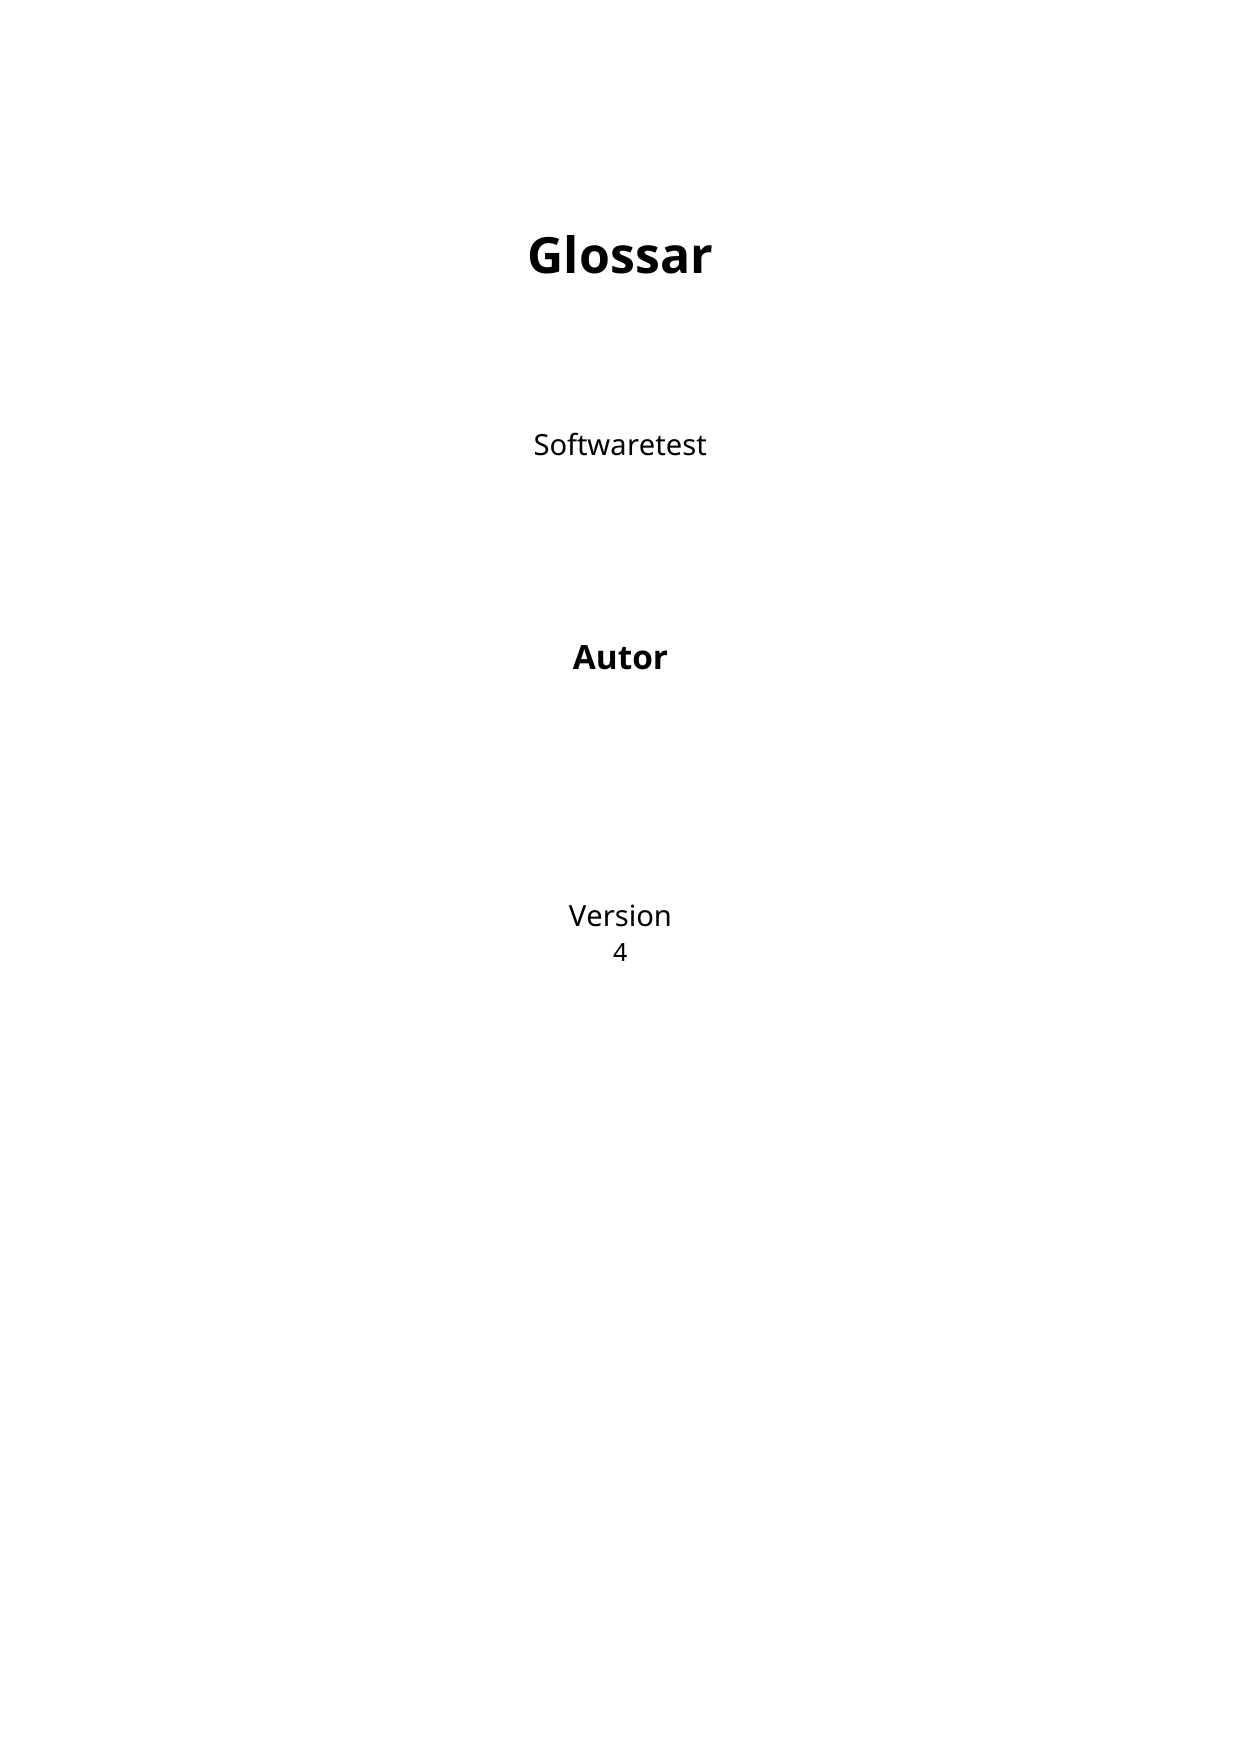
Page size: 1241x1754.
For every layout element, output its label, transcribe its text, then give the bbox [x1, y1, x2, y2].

text Thomas Michel [118, 679, 1122, 725]
text 90482 Nürnberg [118, 1410, 1122, 1444]
text 3 [118, 934, 1122, 968]
text Softwaretest [118, 424, 1122, 463]
text Version [118, 895, 1122, 934]
text Glossar [118, 220, 1122, 288]
text Laufamholzstrasse 65 [118, 1376, 1122, 1410]
text Autor [118, 633, 1122, 679]
text Thomas Michel [118, 1342, 1122, 1376]
